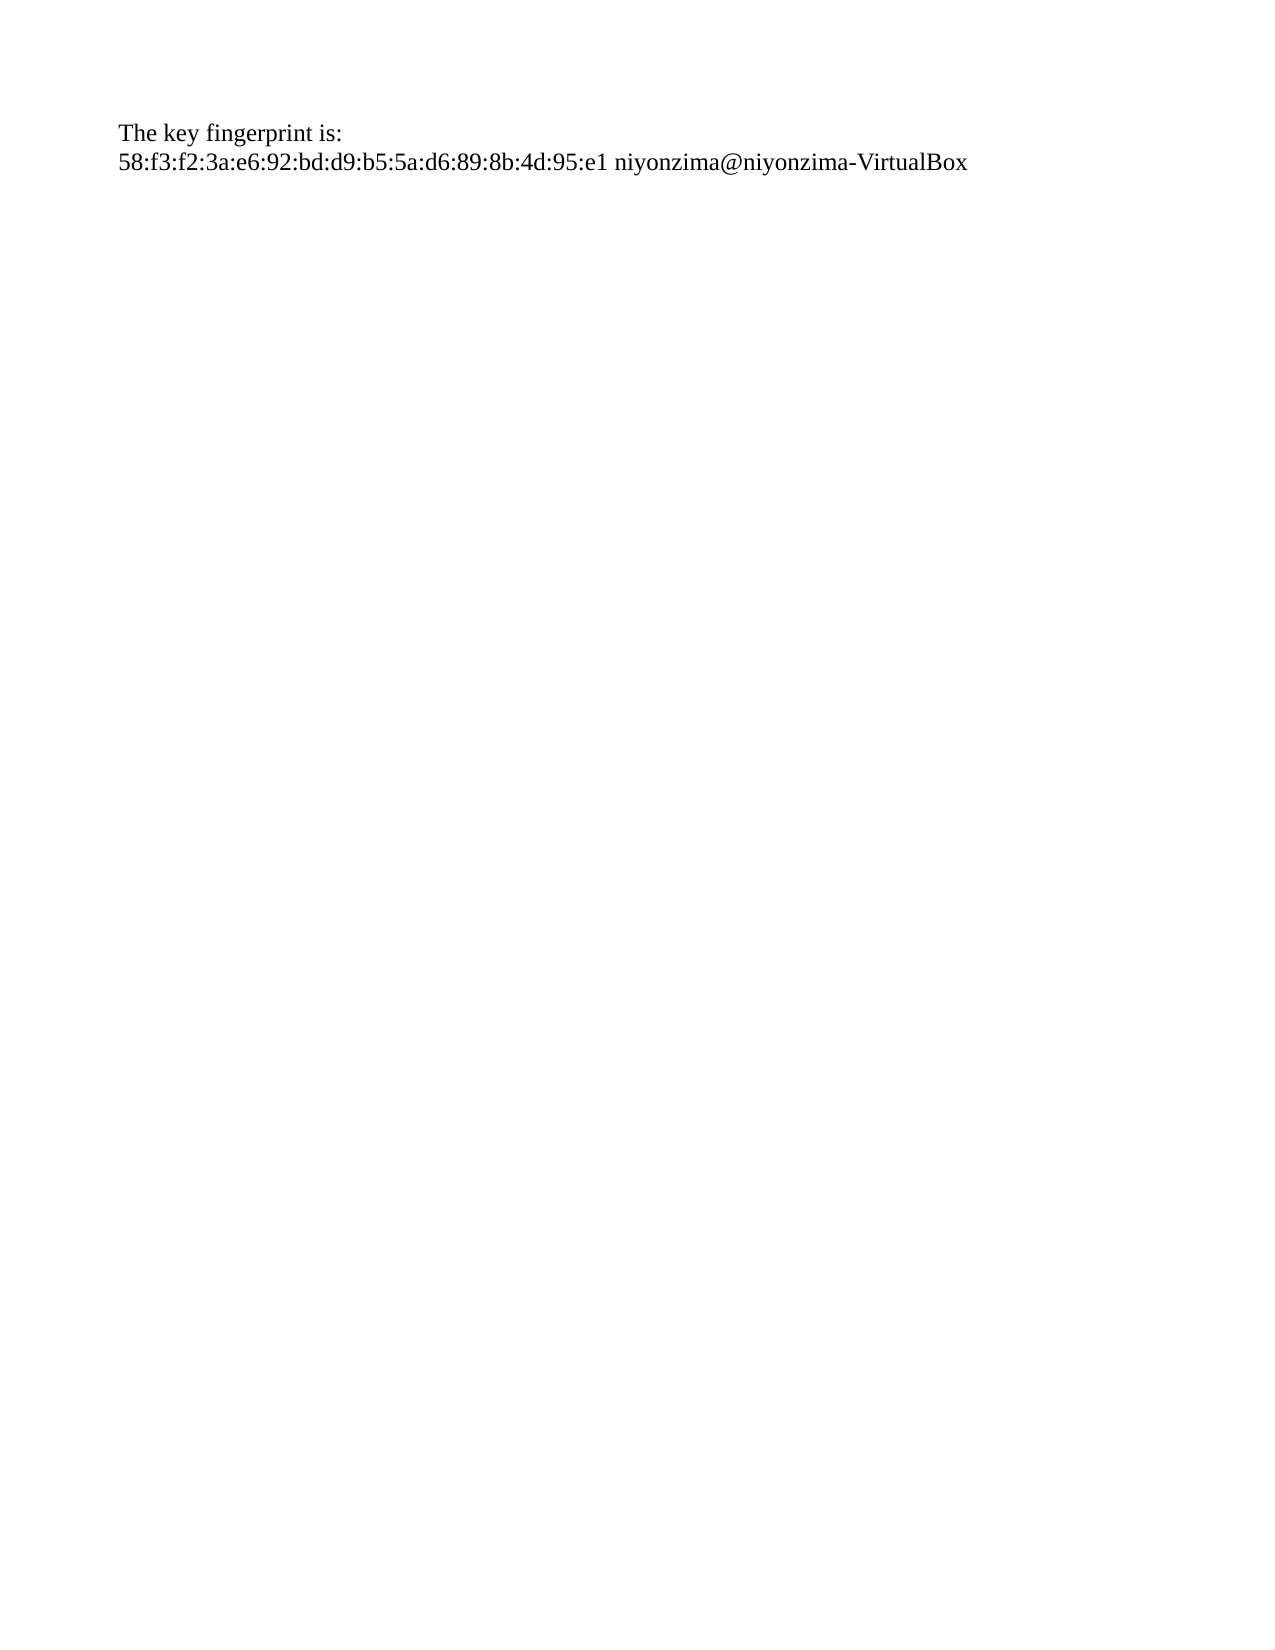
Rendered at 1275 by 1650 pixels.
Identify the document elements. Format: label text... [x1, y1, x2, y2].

text 58:f3:f2:3a:e6:92:bd:d9:b5:5a:d6:89:8b:4d:95:e1 niyonzima@niyonzima-VirtualBox [118, 147, 1157, 176]
text The key fingerprint is: [118, 118, 1157, 147]
